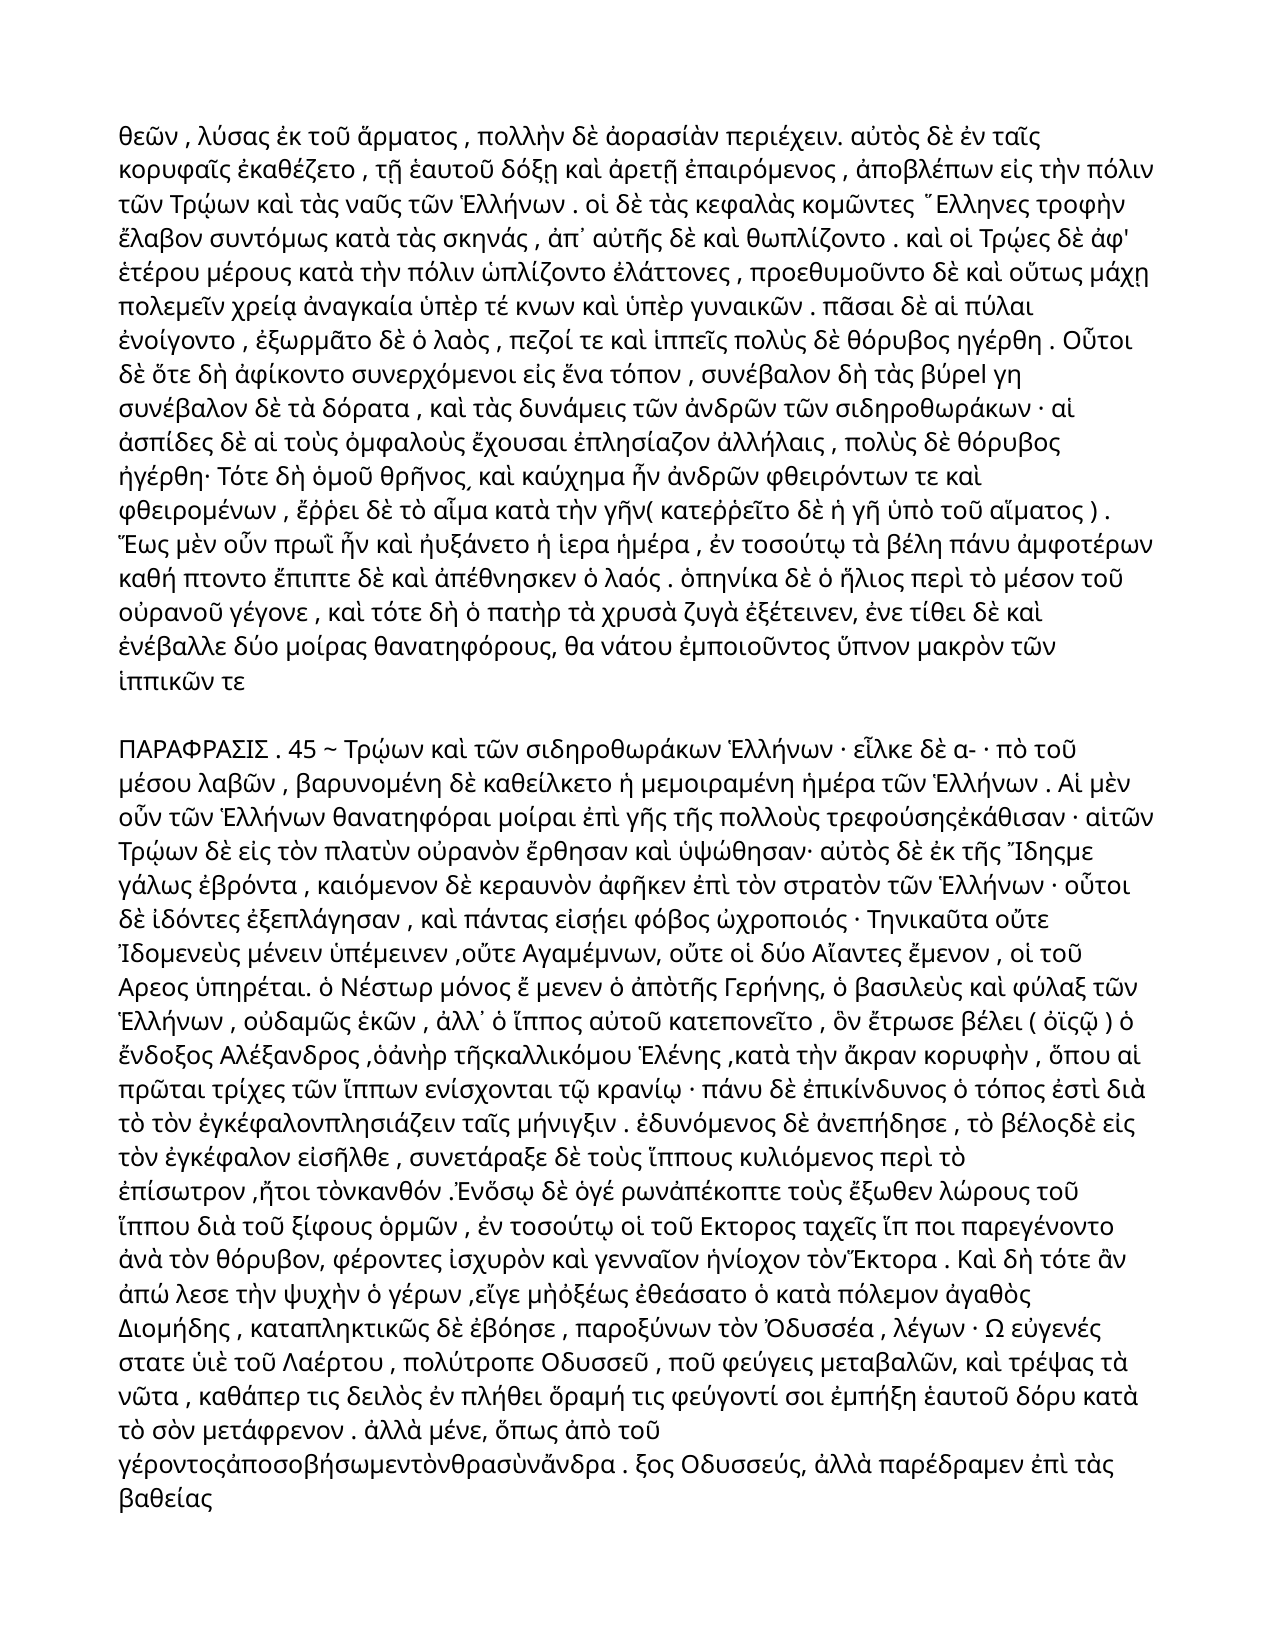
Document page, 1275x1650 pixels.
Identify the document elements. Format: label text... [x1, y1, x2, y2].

text ΠΑΡΑΦΡΑΣΙΣ . 45 ~ Τρῴων καὶ τῶν σιδηροθωράκων Ἑλλήνων · εἷλκε δὲ α- · πὸ τοῦ μέσου λαβῶν , βαρυνομένη δὲ καθείλκετο ἡ μεμοιραμένη ἡμέρα τῶν Ἑλλήνων . Αἱ μὲν οὖν τῶν Ἑλλήνων θανατηφόραι μοίραι ἐπὶ γῆς τῆς πολλοὺς τρεφούσηςἐκάθισαν · αἱτῶν Τρῴων δὲ εἰς τὸν πλατὺν οὐρανὸν ἔρθησαν καὶ ὑψώθησαν· αὐτὸς δὲ ἐκ τῆς Ἴδηςμε γάλως ἐβρόντα , καιόμενον δὲ κεραυνὸν ἀφῆκεν ἐπὶ τὸν στρατὸν τῶν Ἑλλήνων · οὗτοι δὲ ἰδόντες ἐξεπλάγησαν , καὶ πάντας εἰσῄει φόβος ὠχροποιός · Τηνικαῦτα οὔτε Ἰδομενεὺς μένειν ὑπέμεινεν ,οὔτε Αγαμέμνων, οὔτε οἱ δύο Αἴαντες ἔμενον , οἱ τοῦ Αρεος ὑπηρέται. ὁ Νέστωρ μόνος ἔ μενεν ὁ ἀπὸτῆς Γερήνης, ὁ βασιλεὺς καὶ φύλαξ τῶν Ἑλλήνων , οὐδαμῶς ἑκῶν , ἀλλ᾽ ὁ ἵππος αὐτοῦ κατεπονεῖτο , ὃν ἔτρωσε βέλει ( ὀϊςῷ ) ὁ ἔνδοξος Αλέξανδρος ,ὁἀνὴρ τῆςκαλλικόμου Ἑλένης ,κατὰ τὴν ἄκραν κορυφὴν , ὅπου αἱ πρῶται τρίχες τῶν ἵππων ενίσχονται τῷ κρανίῳ · πάνυ δὲ ἐπικίνδυνος ὁ τόπος ἐστὶ διὰ τὸ τὸν ἐγκέφαλονπλησιάζειν ταῖς μήνιγξιν . ἐδυνόμενος δὲ ἀνεπήδησε , τὸ βέλοςδὲ εἰς τὸν ἐγκέφαλον εἰσῆλθε , συνετάραξε δὲ τοὺς ἵππους κυλιόμενος περὶ τὸ ἐπίσωτρον ,ἤτοι τὸνκανθόν .Ἐνὅσῳ δὲ ὁγέ ρωνἀπέκοπτε τοὺς ἔξωθεν λώρους τοῦ ἵππου διὰ τοῦ ξίφους ὁρμῶν , ἐν τοσούτῳ οἱ τοῦ Εκτορος ταχεῖς ἵπ ποι παρεγένοντο ἀνὰ τὸν θόρυβον, φέροντες ἰσχυρὸν καὶ γενναῖον ἡνίοχον τὸνἝκτορα . Καὶ δὴ τότε ἂν ἀπώ λεσε τὴν ψυχὴν ὁ γέρων ,εἴγε μὴὀξέως ἐθεάσατο ὁ κατὰ πόλεμον ἀγαθὸς Διομήδης , καταπληκτικῶς δὲ ἐβόησε , παροξύνων τὸν Ὀδυσσέα , λέγων · Ω εὐγενές στατε ὑιὲ τοῦ Λαέρτου , πολύτροπε Οδυσσεῦ , ποῦ φεύγεις μεταβαλῶν, καὶ τρέψας τὰ νῶτα , καθάπερ τις δειλὸς ἐν πλήθει ὅραμή τις φεύγοντί σοι ἐμπήξη ἑαυτοῦ δόρυ κατὰ τὸ σὸν μετάφρενον . ἀλλὰ μένε, ὅπως ἀπὸ τοῦ γέροντοςἀποσοβήσωμεντὸνθρασὺνἄνδρα . ξος Οδυσσεύς, ἀλλὰ παρέδραμεν ἐπὶ τὰς βαθείας [118, 731, 1157, 1515]
text θεῶν , λύσας ἐκ τοῦ ἅρματος , πολλὴν δὲ ἀορασίὰν περιέχειν. αὐτὸς δὲ ἐν ταῖς κορυφαῖς ἐκαθέζετο , τῇ ἑαυτοῦ δόξῃ καὶ ἀρετῇ ἐπαιρόμενος , ἀποβλέπων εἰς τὴν πόλιν τῶν Τρῴων καὶ τὰς ναῦς τῶν Ἑλλήνων . οἱ δὲ τὰς κεφαλὰς κομῶντες ῞Ελληνες τροφὴν ἔλαβον συντόμως κατὰ τὰς σκηνάς , ἀπ᾿ αὐτῆς δὲ καὶ θωπλίζοντο . καὶ οἱ Τρῴες δὲ ἀφ' ἑτέρου μέρους κατὰ τὴν πόλιν ὡπλίζοντο ἐλάττονες , προεθυμοῦντο δὲ καὶ οὕτως μάχῃ πολεμεῖν χρείᾳ ἀναγκαία ὑπὲρ τέ κνων καὶ ὑπὲρ γυναικῶν . πᾶσαι δὲ αἱ πύλαι ἐνοίγοντο , ἐξωρμᾶτο δὲ ὁ λαὸς , πεζοί τε καὶ ἱππεῖς πολὺς δὲ θόρυβος ηγέρθη . Οὗτοι δὲ ὅτε δὴ ἀφίκοντο συνερχόμενοι εἰς ἕνα τόπον , συνέβαλον δὴ τὰς βύρel γη συνέβαλον δὲ τὰ δόρατα , καὶ τὰς δυνάμεις τῶν ἀνδρῶν τῶν σιδηροθωράκων · αἱ ἀσπίδες δὲ αἱ τοὺς ὀμφαλοὺς ἔχουσαι ἐπλησίαζον ἀλλήλαις , πολὺς δὲ θόρυβος ἠγέρθη· Τότε δὴ ὁμοῦ θρῆνος͵ καὶ καύχημα ἦν ἀνδρῶν φθειρόντων τε καὶ φθειρομένων , ἔῤῥει δὲ τὸ αἷμα κατὰ τὴν γῆν( κατεῤῥεῖτο δὲ ἡ γῆ ὑπὸ τοῦ αἵματος ) . Ἕως μὲν οὖν πρωῒ ἦν καὶ ἠυξάνετο ἡ ἱερα ἡμέρα , ἐν τοσούτῳ τὰ βέλη πάνυ ἀμφοτέρων καθή πτοντο ἔπιπτε δὲ καὶ ἀπέθνησκεν ὁ λαός . ὁπηνίκα δὲ ὁ ἥλιος περὶ τὸ μέσον τοῦ οὐρανοῦ γέγονε , καὶ τότε δὴ ὁ πατὴρ τὰ χρυσὰ ζυγὰ ἐξέτεινεν, ἐνε τίθει δὲ καὶ ἐνέβαλλε δύο μοίρας θανατηφόρους, θα νάτου ἐμποιοῦντος ὕπνον μακρὸν τῶν ἱππικῶν τε [118, 118, 1157, 697]
